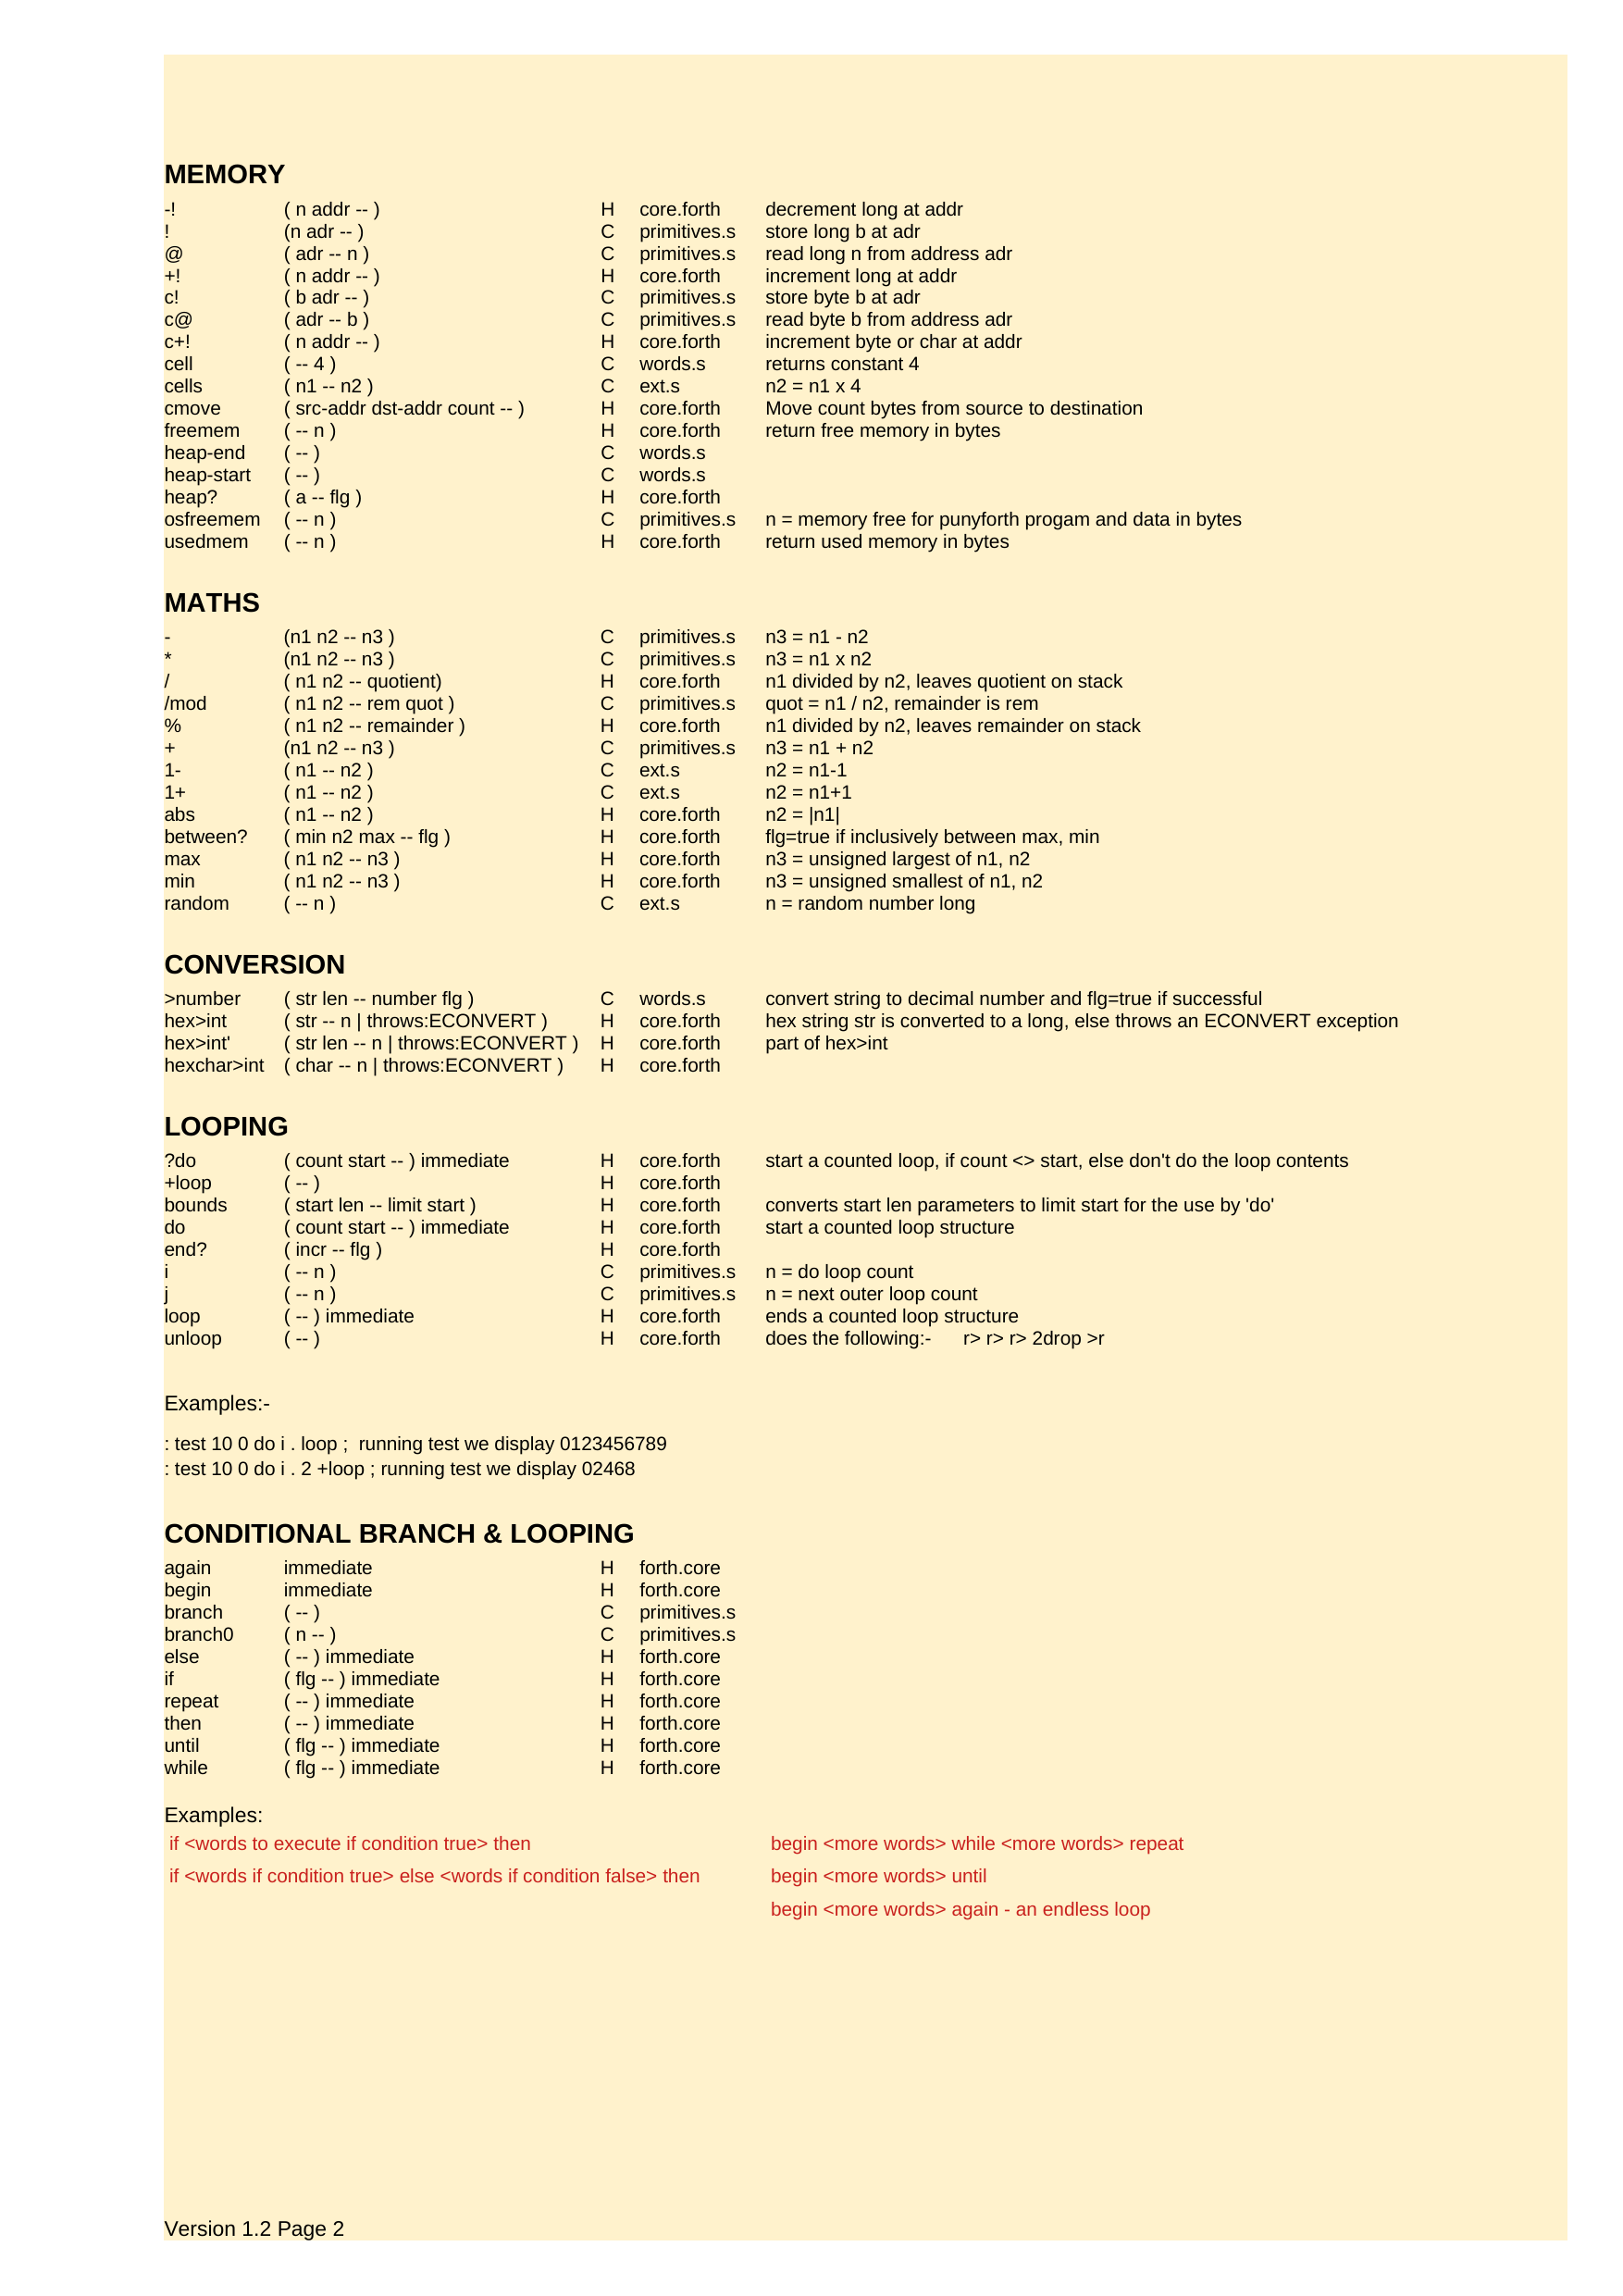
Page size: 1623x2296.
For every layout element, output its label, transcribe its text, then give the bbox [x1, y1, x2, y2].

table_header words.s [639, 987, 765, 1010]
table_cell part of hex>int [765, 1032, 1567, 1054]
table_cell H [601, 530, 639, 552]
table_cell begin <more words> again - an endless loop [765, 1893, 1567, 1925]
table_cell ( min n2 max -- flg ) [283, 825, 601, 848]
table_cell ( n addr -- ) [284, 264, 601, 286]
table_cell C [601, 737, 639, 759]
table_header immediate [284, 1557, 601, 1579]
table_cell ( -- ) immediate [284, 1645, 601, 1668]
table_cell C [601, 648, 639, 670]
table_cell [765, 1756, 1567, 1778]
text Examples:- [164, 1391, 1567, 1415]
table_cell core.forth [639, 264, 765, 286]
table_cell core.forth [639, 419, 765, 441]
table_cell H [601, 1032, 639, 1054]
table_cell ( -- n ) [284, 508, 601, 530]
table_cell if [164, 1668, 284, 1690]
table_cell primitives.s [639, 1283, 765, 1305]
table_cell ( -- ) [284, 464, 601, 486]
table_cell core.forth [639, 397, 765, 419]
table_cell C [601, 892, 639, 914]
table_cell ( -- ) immediate [284, 1690, 601, 1711]
table_cell return used memory in bytes [765, 530, 1567, 552]
table_cell converts start len parameters to limit start for the use by 'do' [765, 1194, 1567, 1216]
table_cell abs [164, 803, 283, 825]
table_cell ( n1 n2 -- rem quot ) [283, 692, 601, 714]
table_cell store long b at adr [765, 220, 1567, 242]
table_cell H [601, 1216, 639, 1238]
table_cell core.forth [639, 1032, 765, 1054]
table_cell C [601, 242, 639, 264]
table_cell Move count bytes from source to destination [765, 397, 1567, 419]
table_cell begin [164, 1579, 284, 1601]
table_cell ( start len -- limit start ) [284, 1194, 601, 1216]
table_cell C [601, 1283, 639, 1305]
table_cell ( src-addr dst-addr count -- ) [284, 397, 601, 419]
table_cell H [601, 803, 639, 825]
table_cell core.forth [639, 670, 765, 692]
table_cell n3 = unsigned largest of n1, n2 [765, 848, 1567, 870]
table_cell C [601, 308, 639, 330]
table_cell [765, 1645, 1567, 1668]
table_cell hexchar>int [164, 1054, 284, 1076]
table_header ( n addr -- ) [284, 198, 601, 219]
subtitle MEMORY [164, 159, 1567, 190]
table_cell heap-end [164, 441, 284, 464]
table_cell primitives.s [639, 308, 765, 330]
table_cell min [164, 870, 283, 892]
table_cell core.forth [639, 486, 765, 508]
table_cell core.forth [639, 1238, 765, 1260]
subtitle CONDITIONAL BRANCH & LOOPING [164, 1518, 1567, 1548]
table_cell n2 = n1 x 4 [765, 375, 1567, 397]
table_header -! [164, 198, 284, 219]
table_cell ( -- ) [284, 1172, 601, 1194]
table_cell [765, 1734, 1567, 1756]
table_cell C [601, 375, 639, 397]
table_cell ( n1 n2 -- n3 ) [283, 870, 601, 892]
table_cell [765, 1172, 1567, 1194]
table_cell C [601, 1623, 639, 1645]
table_cell primitives.s [639, 692, 765, 714]
table_cell primitives.s [639, 1260, 765, 1283]
table_cell cells [164, 375, 284, 397]
table_cell i [164, 1260, 284, 1283]
table_cell j [164, 1283, 284, 1305]
table_header start a counted loop, if count <> start, else don't do the loop contents [765, 1149, 1567, 1172]
table_cell cell [164, 353, 284, 375]
table_header >number [164, 987, 284, 1010]
table_cell core.forth [639, 870, 765, 892]
table_cell begin <more words> until [765, 1860, 1567, 1893]
table_cell flg=true if inclusively between max, min [765, 825, 1567, 848]
table_header H [601, 198, 639, 219]
table_header C [601, 626, 639, 648]
table_header ( str len -- number flg ) [284, 987, 601, 1010]
table_cell core.forth [639, 1216, 765, 1238]
table_cell forth.core [639, 1734, 765, 1756]
table_cell H [601, 419, 639, 441]
table_cell ( b adr -- ) [284, 286, 601, 308]
table_cell 1- [164, 759, 283, 781]
table_cell then [164, 1712, 284, 1733]
table_cell returns constant 4 [765, 353, 1567, 375]
table_cell branch0 [164, 1623, 284, 1645]
table_cell forth.core [639, 1579, 765, 1601]
table_cell usedmem [164, 530, 284, 552]
table_cell ( a -- flg ) [284, 486, 601, 508]
table_cell hex>int [164, 1010, 284, 1032]
table_cell C [601, 464, 639, 486]
subtitle MATHS [164, 587, 1567, 618]
table_cell forth.core [639, 1690, 765, 1711]
table_cell ( char -- n | throws:ECONVERT ) [284, 1054, 601, 1076]
table_cell ( -- 4 ) [284, 353, 601, 375]
table_cell ( n1 -- n2 ) [283, 759, 601, 781]
table_cell H [601, 1734, 639, 1756]
table_cell n = memory free for punyforth progam and data in bytes [765, 508, 1567, 530]
table_cell words.s [639, 464, 765, 486]
table_cell H [601, 1327, 639, 1349]
table_cell ( n1 n2 -- n3 ) [283, 848, 601, 870]
table_cell primitives.s [639, 1601, 765, 1623]
table_cell [765, 1054, 1567, 1076]
table_cell forth.core [639, 1756, 765, 1778]
table_cell [765, 1601, 1567, 1623]
table_cell if <words if condition true> else <words if condition false> then [164, 1860, 765, 1893]
table_cell core.forth [639, 803, 765, 825]
table_cell /mod [164, 692, 283, 714]
table_cell ( -- ) [284, 1601, 601, 1623]
table_cell core.forth [639, 714, 765, 737]
table_cell ext.s [639, 892, 765, 914]
table_cell words.s [639, 353, 765, 375]
table_header if <words to execute if condition true> then [164, 1827, 765, 1859]
table_cell n3 = unsigned smallest of n1, n2 [765, 870, 1567, 892]
table_cell H [601, 264, 639, 286]
table_cell ( -- ) [284, 441, 601, 464]
table_cell H [601, 397, 639, 419]
table_header C [601, 987, 639, 1010]
table_cell primitives.s [639, 1623, 765, 1645]
table_cell ( flg -- ) immediate [284, 1668, 601, 1690]
table_cell read byte b from address adr [765, 308, 1567, 330]
table_cell unloop [164, 1327, 284, 1349]
table_cell H [601, 1690, 639, 1711]
table_cell [765, 464, 1567, 486]
table_cell +loop [164, 1172, 284, 1194]
table_header core.forth [639, 1149, 765, 1172]
table_header H [601, 1557, 639, 1579]
table_cell core.forth [639, 1305, 765, 1327]
table_cell ( n1 n2 -- quotient) [283, 670, 601, 692]
table_cell do [164, 1216, 284, 1238]
table_cell ext.s [639, 781, 765, 803]
table_cell H [601, 1194, 639, 1216]
table_cell C [601, 286, 639, 308]
table_cell primitives.s [639, 648, 765, 670]
table_header forth.core [639, 1557, 765, 1579]
table_cell H [601, 1668, 639, 1690]
table_cell while [164, 1756, 284, 1778]
table_cell (n1 n2 -- n3 ) [283, 737, 601, 759]
table_cell core.forth [639, 825, 765, 848]
table_header decrement long at addr [765, 198, 1567, 219]
table_cell n3 = n1 x n2 [765, 648, 1567, 670]
table_cell C [601, 508, 639, 530]
table_cell until [164, 1734, 284, 1756]
table_cell increment long at addr [765, 264, 1567, 286]
table_cell [765, 1238, 1567, 1260]
table_cell n3 = n1 + n2 [765, 737, 1567, 759]
table_cell % [164, 714, 283, 737]
table_cell H [601, 486, 639, 508]
table_cell ( -- n ) [283, 892, 601, 914]
table_cell hex>int' [164, 1032, 284, 1054]
table_cell core.forth [639, 1054, 765, 1076]
table_cell c+! [164, 330, 284, 353]
table_cell core.forth [639, 1194, 765, 1216]
table_header n3 = n1 - n2 [765, 626, 1567, 648]
table_cell else [164, 1645, 284, 1668]
table_cell forth.core [639, 1645, 765, 1668]
table_header again [164, 1557, 284, 1579]
table_cell @ [164, 242, 284, 264]
table_cell C [601, 1260, 639, 1283]
table_cell core.forth [639, 1327, 765, 1349]
table_header ?do [164, 1149, 284, 1172]
table_cell primitives.s [639, 242, 765, 264]
table_cell osfreemem [164, 508, 284, 530]
table_cell start a counted loop structure [765, 1216, 1567, 1238]
table_cell n = next outer loop count [765, 1283, 1567, 1305]
table_header core.forth [639, 198, 765, 219]
table_cell primitives.s [639, 286, 765, 308]
subtitle CONVERSION [164, 949, 1567, 980]
table_cell [765, 1712, 1567, 1733]
table_cell primitives.s [639, 508, 765, 530]
table_cell ( -- ) immediate [284, 1305, 601, 1327]
table_cell ( n1 -- n2 ) [284, 375, 601, 397]
table_cell ext.s [639, 759, 765, 781]
table_header - [164, 626, 283, 648]
table_cell c@ [164, 308, 284, 330]
table_cell ( -- n ) [284, 1260, 601, 1283]
table_cell increment byte or char at addr [765, 330, 1567, 353]
table_cell quot = n1 / n2, remainder is rem [765, 692, 1567, 714]
table_cell / [164, 670, 283, 692]
table_header (n1 n2 -- n3 ) [283, 626, 601, 648]
table_cell core.forth [639, 848, 765, 870]
table_cell loop [164, 1305, 284, 1327]
table_cell core.forth [639, 1172, 765, 1194]
table_cell H [601, 1010, 639, 1032]
table_cell [765, 486, 1567, 508]
table_cell ( n addr -- ) [284, 330, 601, 353]
table_cell (n adr -- ) [284, 220, 601, 242]
table_cell n2 = n1+1 [765, 781, 1567, 803]
table_cell ( str len -- n | throws:ECONVERT ) [284, 1032, 601, 1054]
table_header primitives.s [639, 626, 765, 648]
table_cell bounds [164, 1194, 284, 1216]
table_cell ( adr -- b ) [284, 308, 601, 330]
table_cell H [601, 1645, 639, 1668]
table_cell C [601, 353, 639, 375]
table_cell max [164, 848, 283, 870]
table_cell heap-start [164, 464, 284, 486]
table_cell forth.core [639, 1712, 765, 1733]
table_cell ( n1 -- n2 ) [283, 781, 601, 803]
table_cell H [601, 330, 639, 353]
text : test 10 0 do i . loop ; running test we display 0123456789 [164, 1432, 1567, 1454]
table_cell ( count start -- ) immediate [284, 1216, 601, 1238]
table_cell freemem [164, 419, 284, 441]
table_cell C [601, 759, 639, 781]
table_cell H [601, 848, 639, 870]
table_cell H [601, 1712, 639, 1733]
table_cell ( n1 -- n2 ) [283, 803, 601, 825]
table_header begin <more words> while <more words> repeat [765, 1827, 1567, 1859]
table_cell +! [164, 264, 284, 286]
table_cell C [601, 220, 639, 242]
table_cell [765, 441, 1567, 464]
table_cell ( adr -- n ) [284, 242, 601, 264]
table_cell ( flg -- ) immediate [284, 1756, 601, 1778]
table_cell C [601, 441, 639, 464]
table_cell branch [164, 1601, 284, 1623]
table_cell return free memory in bytes [765, 419, 1567, 441]
table_cell C [601, 692, 639, 714]
table_cell ! [164, 220, 284, 242]
table_cell H [601, 1756, 639, 1778]
table_cell core.forth [639, 530, 765, 552]
table_cell H [601, 870, 639, 892]
table_cell random [164, 892, 283, 914]
table_cell cmove [164, 397, 284, 419]
table_cell ( n1 n2 -- remainder ) [283, 714, 601, 737]
table_cell end? [164, 1238, 284, 1260]
table_header [765, 1557, 1567, 1579]
table_cell ( -- ) immediate [284, 1712, 601, 1733]
table_cell between? [164, 825, 283, 848]
table_cell read long n from address adr [765, 242, 1567, 264]
table_cell ( incr -- flg ) [284, 1238, 601, 1260]
table_cell C [601, 781, 639, 803]
table_cell ext.s [639, 375, 765, 397]
table_cell n = random number long [765, 892, 1567, 914]
table_cell store byte b at adr [765, 286, 1567, 308]
table_cell ( -- n ) [284, 530, 601, 552]
table_cell H [601, 1238, 639, 1260]
table_cell words.s [639, 441, 765, 464]
table_cell does the following:- r> r> r> 2drop >r [765, 1327, 1567, 1349]
table_cell ( flg -- ) immediate [284, 1734, 601, 1756]
table_cell [765, 1668, 1567, 1690]
table_cell H [601, 1054, 639, 1076]
table_cell ( -- n ) [284, 419, 601, 441]
table_cell H [601, 1172, 639, 1194]
table_cell ( str -- n | throws:ECONVERT ) [284, 1010, 601, 1032]
table_cell n2 = |n1| [765, 803, 1567, 825]
table_header convert string to decimal number and flg=true if successful [765, 987, 1567, 1010]
table_cell ( -- ) [284, 1327, 601, 1349]
table_cell n2 = n1-1 [765, 759, 1567, 781]
table_cell * [164, 648, 283, 670]
table_cell forth.core [639, 1668, 765, 1690]
table_header ( count start -- ) immediate [284, 1149, 601, 1172]
table_cell ( -- n ) [284, 1283, 601, 1305]
table_cell H [601, 1305, 639, 1327]
table_cell H [601, 825, 639, 848]
table_cell H [601, 670, 639, 692]
table_cell core.forth [639, 330, 765, 353]
table_cell primitives.s [639, 220, 765, 242]
text : test 10 0 do i . 2 +loop ; running test we display 02468 [164, 1458, 1567, 1480]
table_cell primitives.s [639, 737, 765, 759]
table_cell [765, 1623, 1567, 1645]
table_cell n1 divided by n2, leaves remainder on stack [765, 714, 1567, 737]
table_cell n1 divided by n2, leaves quotient on stack [765, 670, 1567, 692]
table_cell hex string str is converted to a long, else throws an ECONVERT exception [765, 1010, 1567, 1032]
table_cell [765, 1579, 1567, 1601]
table_cell (n1 n2 -- n3 ) [283, 648, 601, 670]
table_cell 1+ [164, 781, 283, 803]
table_cell repeat [164, 1690, 284, 1711]
table_cell immediate [284, 1579, 601, 1601]
table_cell core.forth [639, 1010, 765, 1032]
text Examples: [164, 1803, 1567, 1827]
table_cell c! [164, 286, 284, 308]
table_cell [164, 1893, 765, 1925]
table_cell C [601, 1601, 639, 1623]
table_cell [765, 1690, 1567, 1711]
table_cell + [164, 737, 283, 759]
table_cell H [601, 1579, 639, 1601]
subtitle LOOPING [164, 1111, 1567, 1142]
table_cell ends a counted loop structure [765, 1305, 1567, 1327]
table_cell n = do loop count [765, 1260, 1567, 1283]
table_cell heap? [164, 486, 284, 508]
table_cell ( n -- ) [284, 1623, 601, 1645]
table_header H [601, 1149, 639, 1172]
table_cell H [601, 714, 639, 737]
